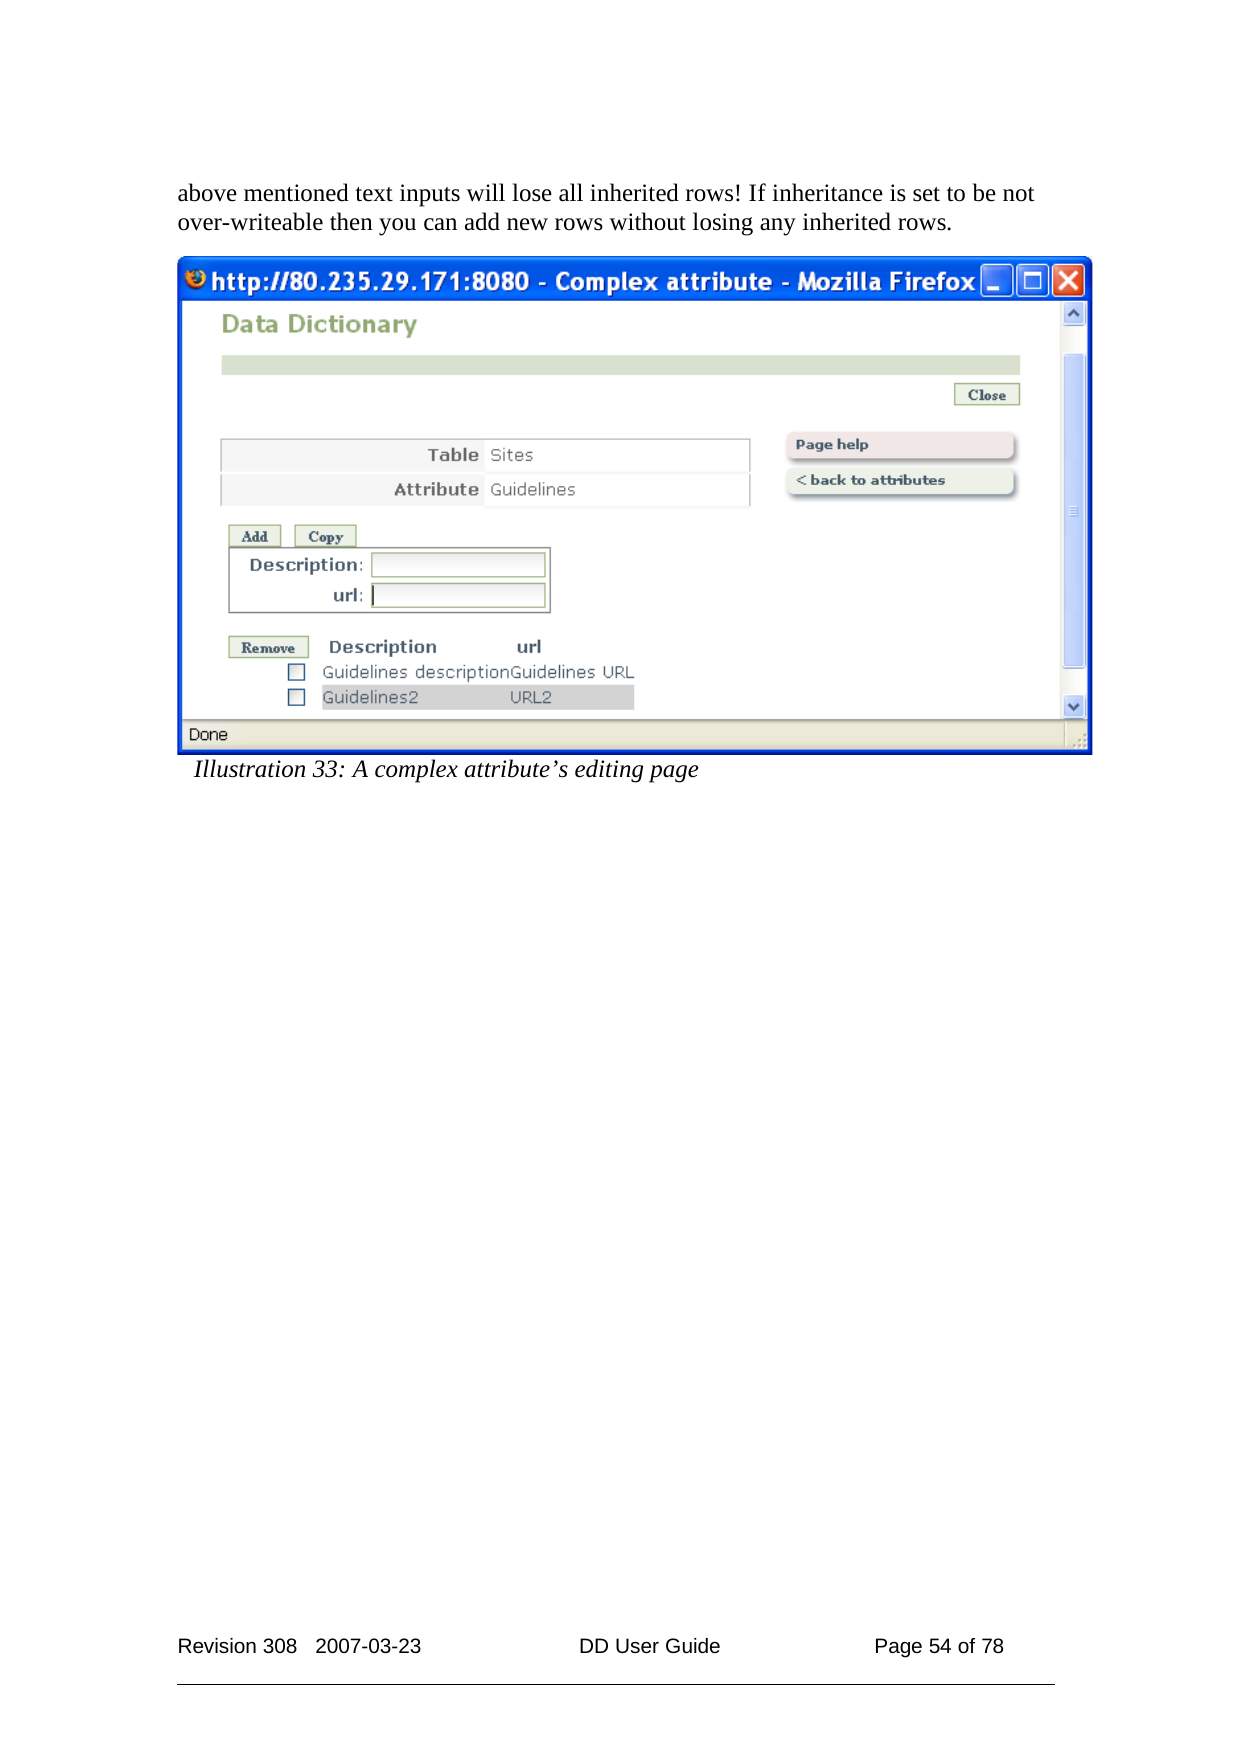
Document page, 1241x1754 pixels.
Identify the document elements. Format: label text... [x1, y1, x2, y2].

text Illustration 33: A complex attribute’s editing page [194, 755, 1076, 783]
text above mentioned text inputs will lose all inherited rows! If inheritance is set to be not over-writeable then you can add new rows without losing any inherited rows. [177, 178, 1092, 236]
picture [177, 256, 1093, 755]
